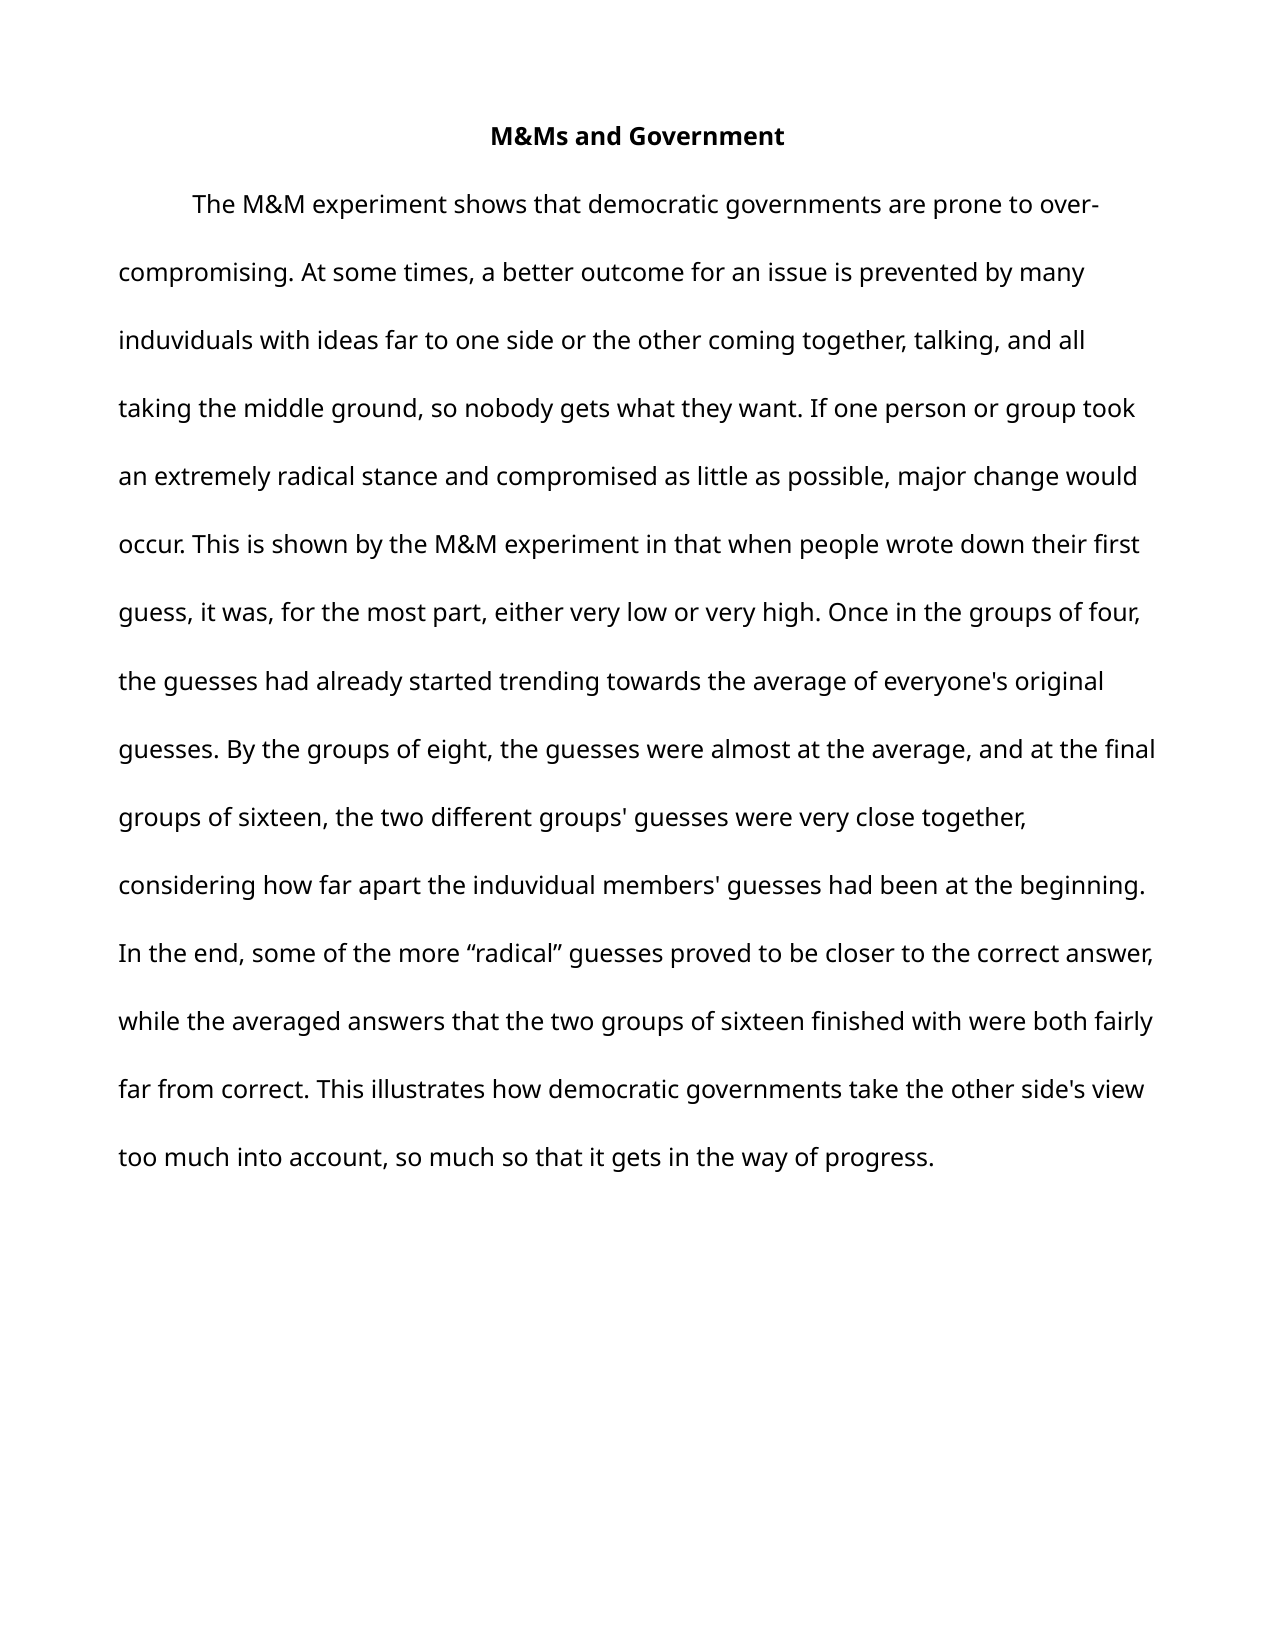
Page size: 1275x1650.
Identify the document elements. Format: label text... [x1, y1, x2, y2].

text M&Ms and Government [118, 118, 1157, 152]
text The M&M experiment shows that democratic governments are prone to over-compromising. At some times, a better outcome for an issue is prevented by many induviduals with ideas far to one side or the other coming together, talking, and all taking the middle ground, so nobody gets what they want. If one person or group took an extremely radical stance and compromised as little as possible, major change would occur. This is shown by the M&M experiment in that when people wrote down their first guess, it was, for the most part, either very low or very high. Once in the groups of four, the guesses had already started trending towards the average of everyone's original guesses. By the groups of eight, the guesses were almost at the average, and at the final groups of sixteen, the two different groups' guesses were very close together, considering how far apart the induvidual members' guesses had been at the beginning. In the end, some of the more “radical” guesses proved to be closer to the correct answer, while the averaged answers that the two groups of sixteen finished with were both fairly far from correct. This illustrates how democratic governments take the other side's view too much into account, so much so that it gets in the way of progress. [118, 186, 1157, 1174]
